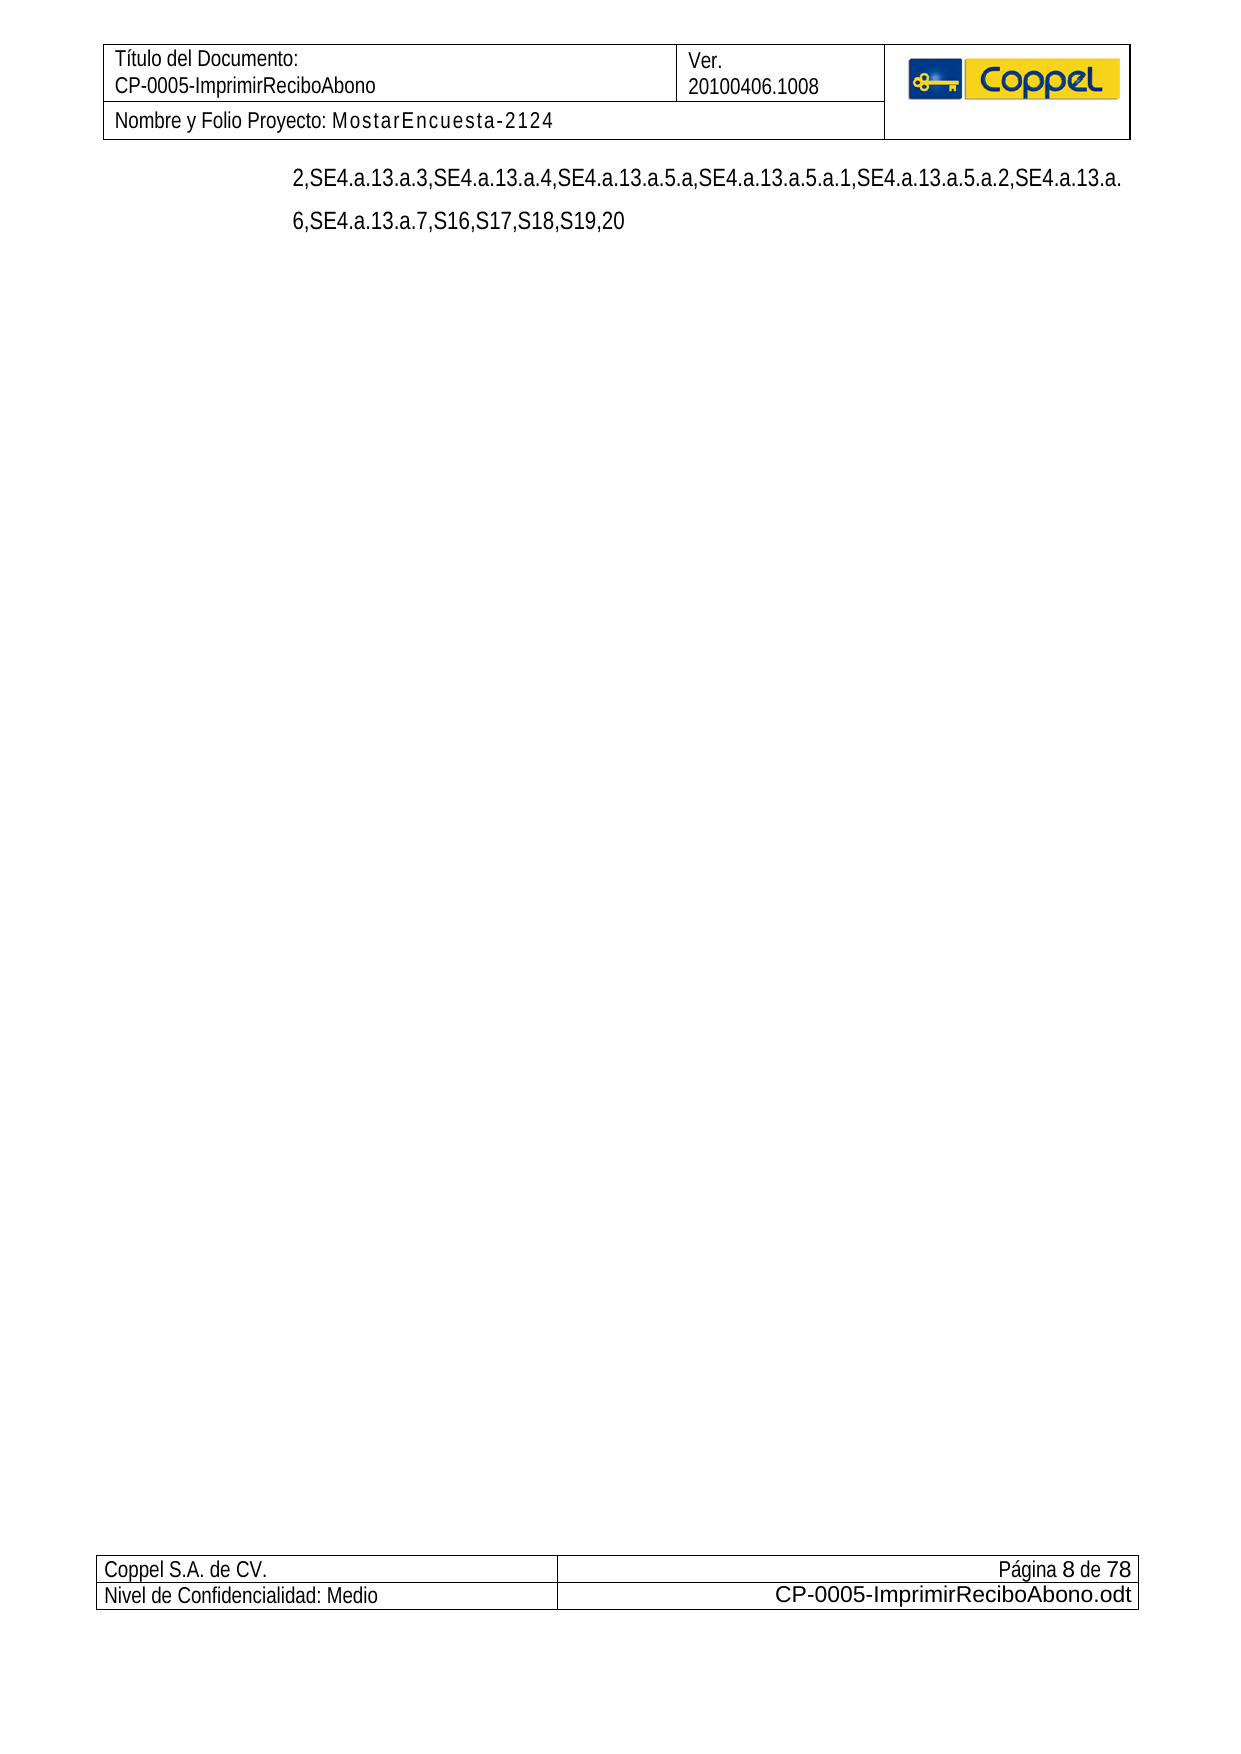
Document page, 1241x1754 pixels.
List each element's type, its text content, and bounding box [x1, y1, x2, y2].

list 2,SE4.a.13.a.3,SE4.a.13.a.4,SE4.a.13.a.5.a,SE4.a.13.a.5.a.1,SE4.a.13.a.5.a.2,SE4.a.13.a.6,SE4.a.13.a.7,S16,S17,S18,S19,20 [255, 163, 1131, 235]
